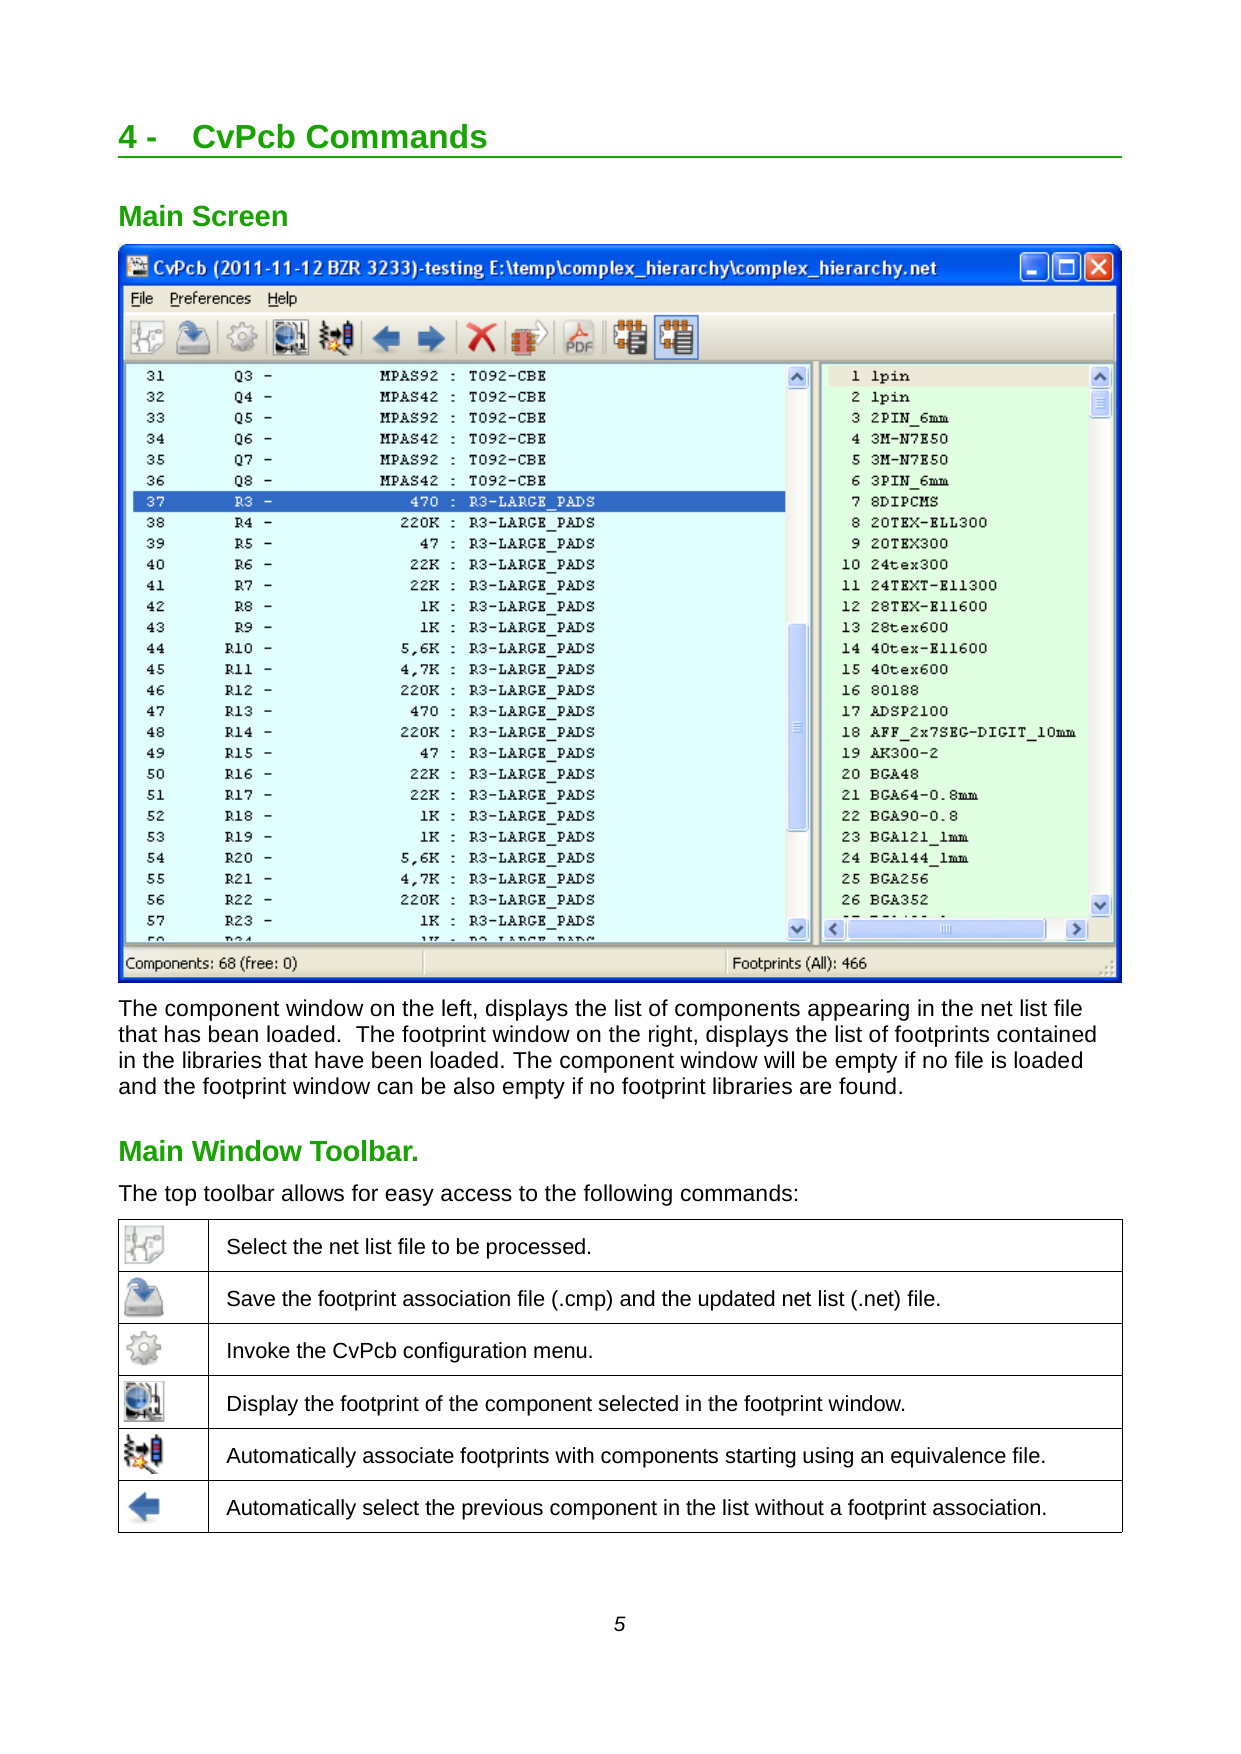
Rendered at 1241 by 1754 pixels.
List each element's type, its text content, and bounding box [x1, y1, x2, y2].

picture [123, 1276, 165, 1318]
table_header [119, 1220, 208, 1271]
table_cell [119, 1324, 208, 1375]
table_cell [119, 1376, 208, 1427]
picture [123, 1381, 165, 1422]
table_header Select the net list file to be processed. [209, 1220, 1122, 1271]
table_cell [119, 1272, 208, 1323]
picture [123, 1433, 165, 1474]
subtitle CvPcb Commands [118, 118, 1122, 156]
subtitle Main Window Toolbar. [118, 1135, 1122, 1168]
table_cell [119, 1481, 208, 1532]
table_cell Automatically select the previous component in the list without a footprint association. [209, 1481, 1122, 1532]
text The top toolbar allows for easy access to the following commands: [118, 1180, 1122, 1206]
text The component window on the left, displays the list of components appearing in the net list file that has bean loaded. The footprint window on the right, displays the list of footprints contained in the libraries that have been loaded. The component window will be empty if no file is loaded and the footprint window can be also empty if no footprint libraries are found. [118, 996, 1122, 1100]
subtitle Main Screen [118, 199, 1122, 232]
picture [123, 1224, 165, 1266]
table_cell Save the footprint association file (.cmp) and the updated net list (.net) file. [209, 1272, 1122, 1323]
table_cell Automatically associate footprints with components starting using an equivalence file. [209, 1429, 1122, 1479]
table_cell [119, 1429, 208, 1479]
picture [118, 244, 1122, 983]
table_cell Display the footprint of the component selected in the footprint window. [209, 1376, 1122, 1427]
picture [123, 1328, 165, 1370]
table_cell Invoke the CvPcb configuration menu. [209, 1324, 1122, 1375]
picture [123, 1485, 165, 1526]
